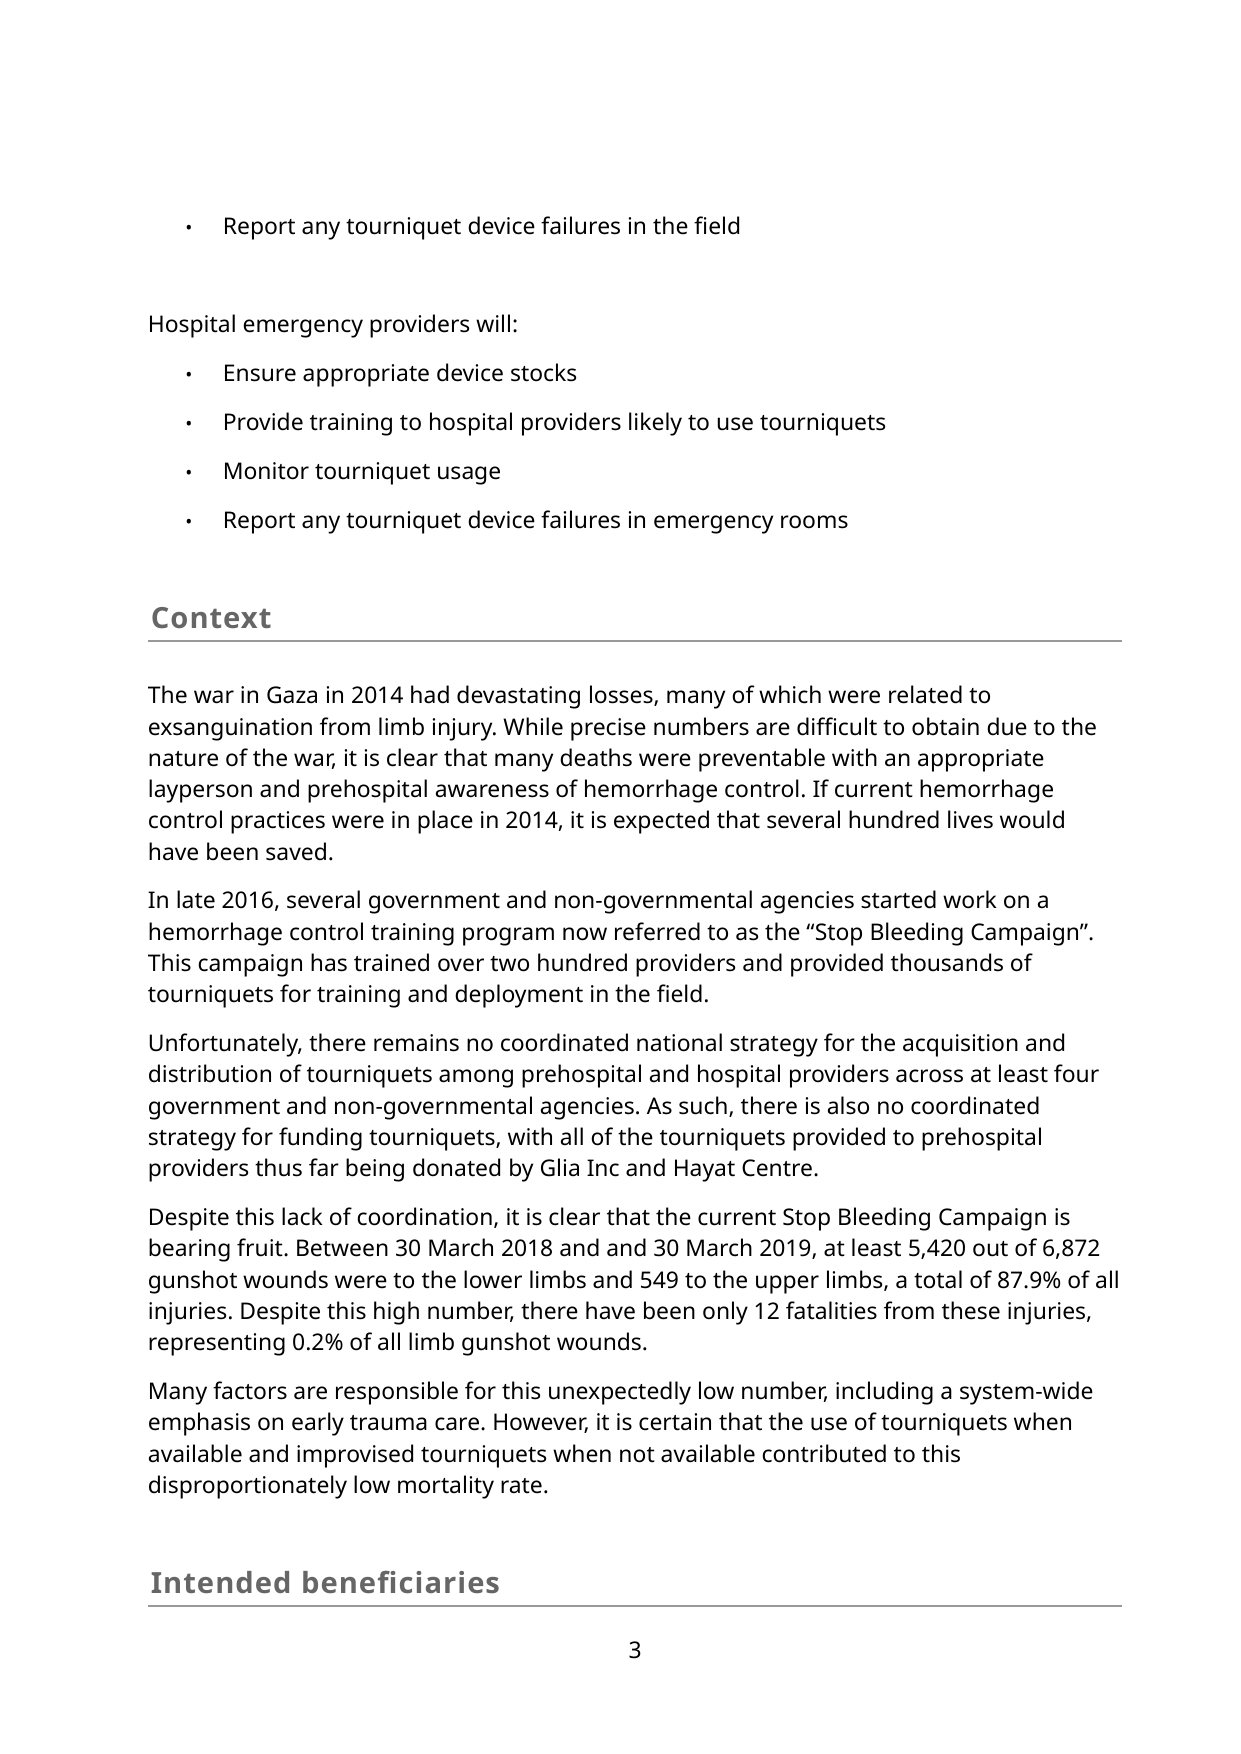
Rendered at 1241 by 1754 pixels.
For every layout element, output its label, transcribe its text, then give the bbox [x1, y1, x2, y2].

list Monitor tourniquet usage [185, 455, 1122, 486]
list Report any tourniquet device failures in the field [185, 210, 1122, 241]
list Ensure appropriate device stocks [185, 357, 1122, 388]
text Unfortunately, there remains no coordinated national strategy for the acquisition and distribution of tourniquets among prehospital and hospital providers across at least four government and non-governmental agencies. As such, there is also no coordinated strategy for funding tourniquets, with all of the tourniquets provided to prehospital providers thus far being donated by Glia Inc and Hayat Centre. [148, 1027, 1122, 1183]
subtitle Intended beneficiaries [148, 1559, 1122, 1605]
list Provide training to hospital providers likely to use tourniquets [185, 406, 1122, 437]
subtitle Context [148, 594, 1122, 640]
text In late 2016, several government and non-governmental agencies started work on a hemorrhage control training program now referred to as the “Stop Bleeding Campaign”. This campaign has trained over two hundred providers and provided thousands of tourniquets for training and deployment in the field. [148, 884, 1122, 1009]
text The war in Gaza in 2014 had devastating losses, many of which were related to exsanguination from limb injury. While precise numbers are difficult to obtain due to the nature of the war, it is clear that many deaths were preventable with an appropriate layperson and prehospital awareness of hemorrhage control. If current hemorrhage control practices were in place in 2014, it is expected that several hundred lives would have been saved. [148, 679, 1122, 867]
text Hospital emergency providers will: [148, 308, 1122, 339]
text Despite this lack of coordination, it is clear that the current Stop Bleeding Campaign is bearing fruit. Between 30 March 2018 and and 30 March 2019, at least 5,420 out of 6,872 gunshot wounds were to the lower limbs and 549 to the upper limbs, a total of 87.9% of all injuries. Despite this high number, there have been only 12 fatalities from these injuries, representing 0.2% of all limb gunshot wounds. [148, 1201, 1122, 1357]
text Many factors are responsible for this unexpectedly low number, including a system-wide emphasis on early trauma care. However, it is certain that the use of tourniquets when available and improvised tourniquets when not available contributed to this disproportionately low mortality rate. [148, 1375, 1122, 1500]
list Report any tourniquet device failures in emergency rooms [185, 504, 1122, 535]
